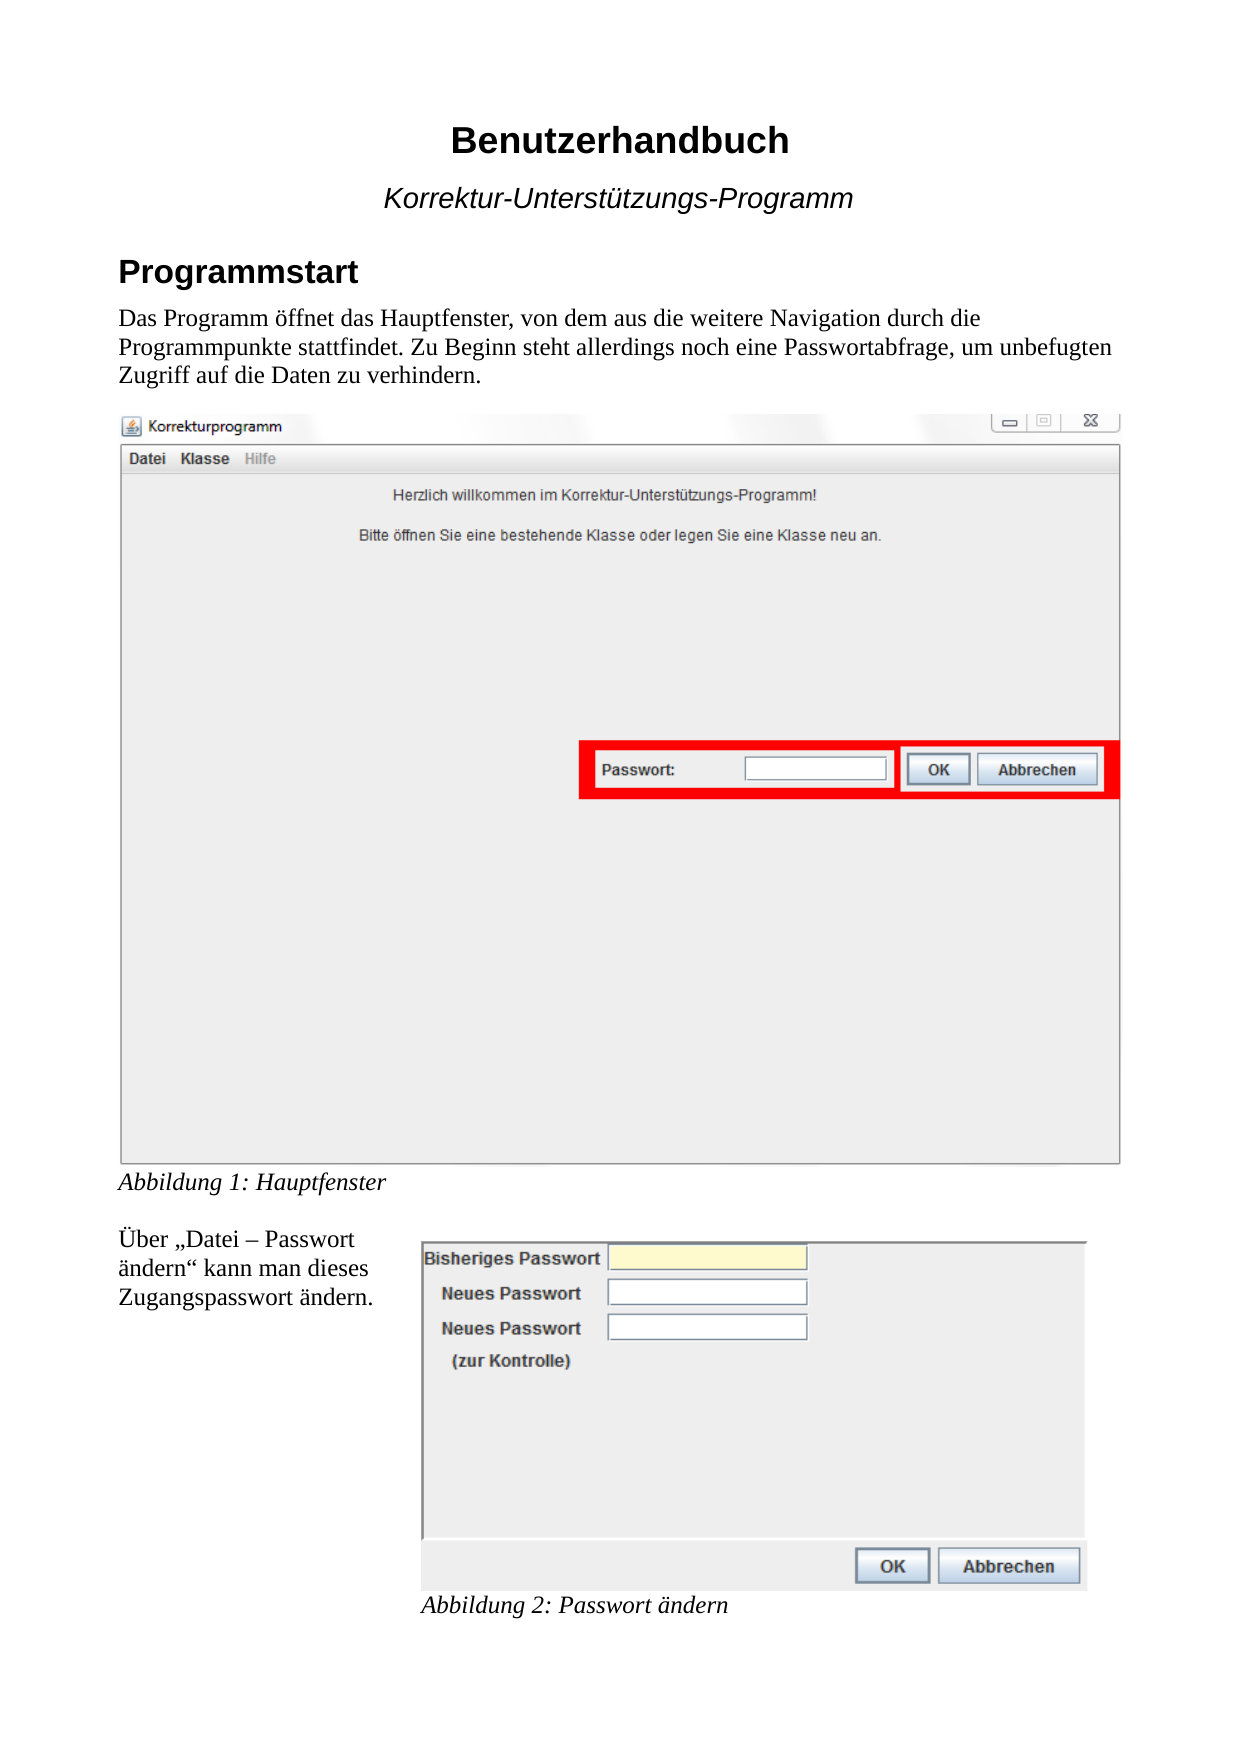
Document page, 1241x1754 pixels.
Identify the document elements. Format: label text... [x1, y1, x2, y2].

picture [421, 1241, 1088, 1591]
text [118, 402, 1122, 414]
picture [118, 414, 1123, 1167]
text Abbildung 1: Hauptfenster [118, 1167, 1122, 1196]
text Abbildung 2: Passwort ändern [421, 1591, 1087, 1619]
text Über „Datei – Passwort ändern“ kann man dieses Zugangspasswort ändern. [118, 1196, 1122, 1311]
subtitle Programmstart [118, 252, 1122, 290]
text Das Programm öffnet das Hauptfenster, von dem aus die weitere Navigation durch die Programmpunkte stattfindet. Zu Beginn steht allerdings noch eine Passwortabfrage, um unbefugten Zugriff auf die Daten zu verhindern. [118, 303, 1122, 389]
subtitle Korrektur-Unterstützungs-Programm [118, 181, 1122, 214]
title Benutzerhandbuch [118, 118, 1122, 161]
